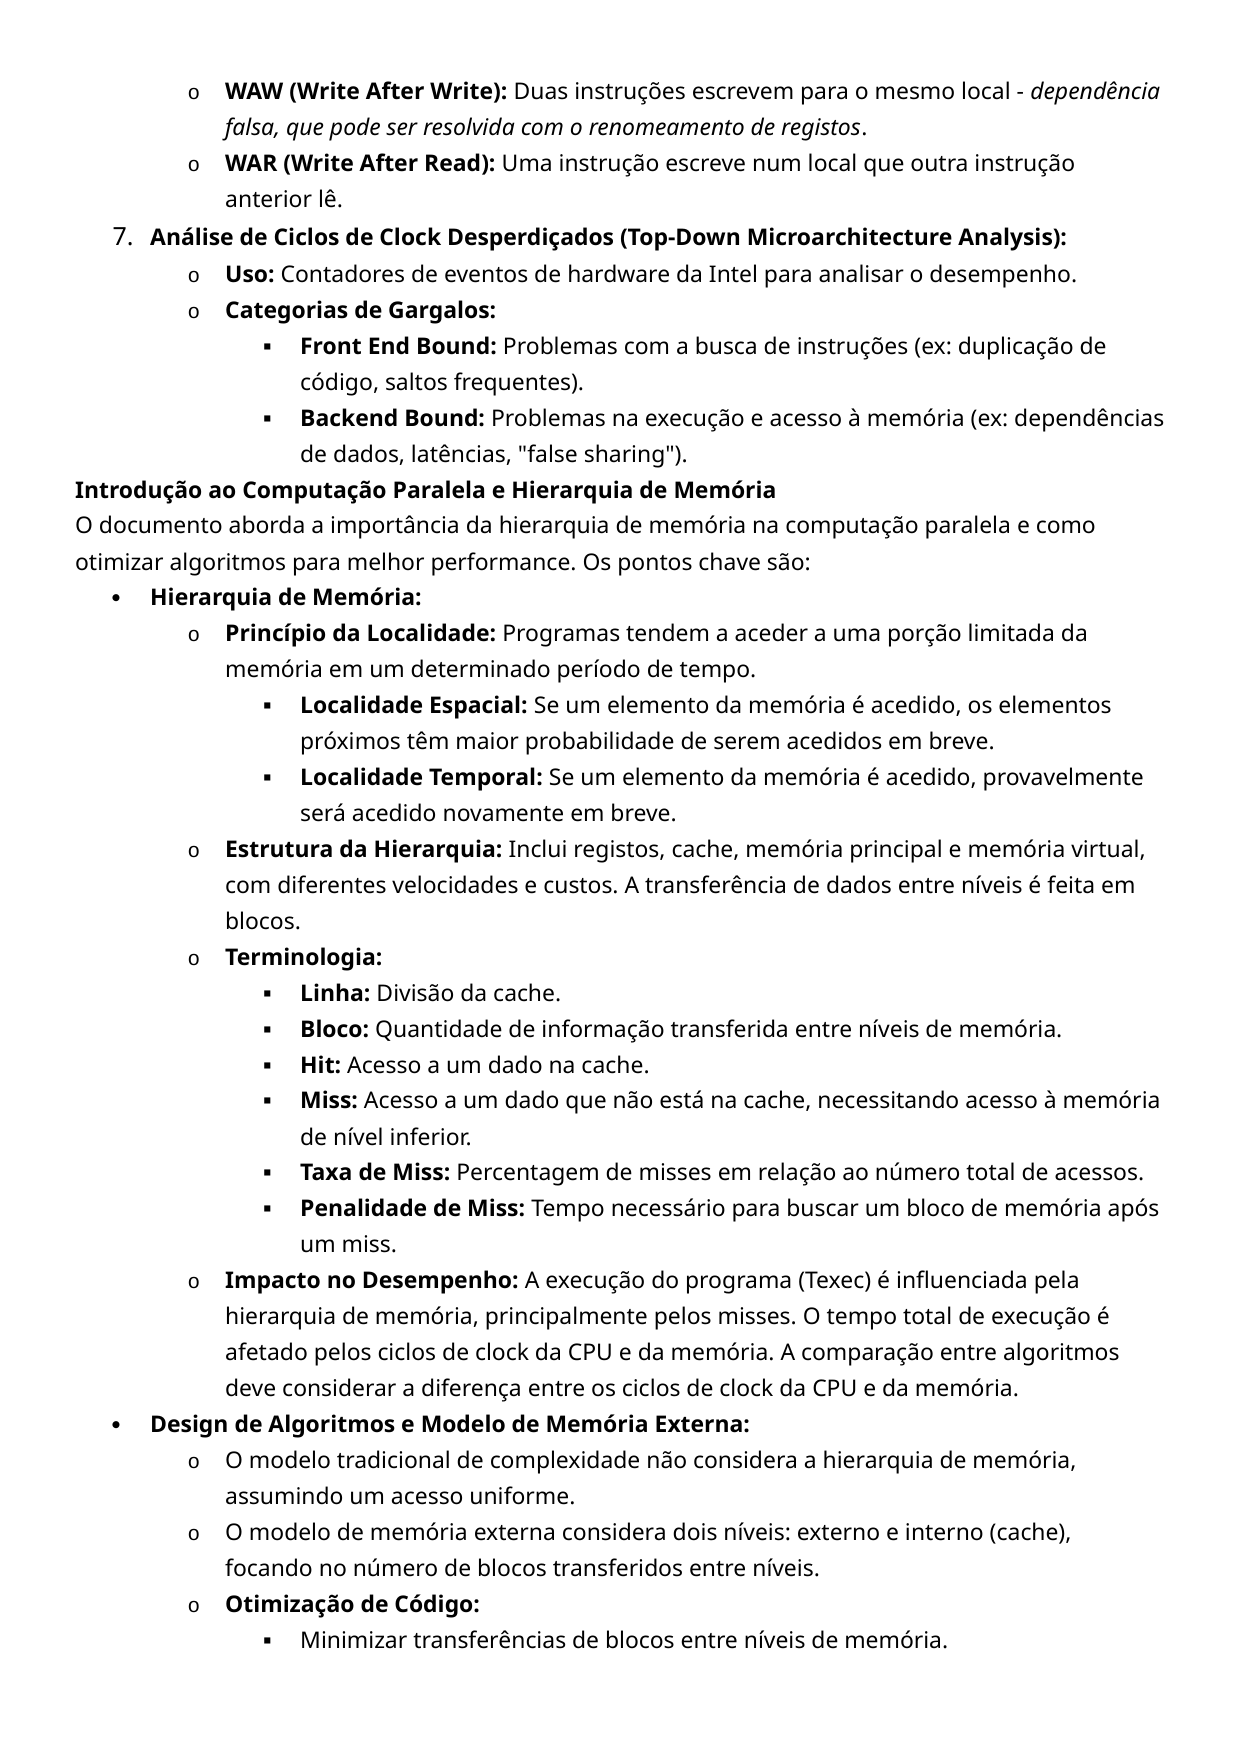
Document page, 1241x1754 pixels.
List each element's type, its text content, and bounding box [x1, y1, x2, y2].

list Front End Bound: Problemas com a busca de instruções (ex: duplicação de código, saltos frequentes). [262, 330, 1165, 397]
list Otimização de Código: [187, 1588, 1165, 1619]
list Uso: Contadores de eventos de hardware da Intel para analisar o desempenho. [187, 258, 1165, 289]
list Terminologia: [187, 941, 1165, 972]
list Princípio da Localidade: Programas tendem a aceder a uma porção limitada da memória em um determinado período de tempo. [187, 617, 1165, 684]
list Design de Algoritmos e Modelo de Memória Externa: [112, 1408, 1165, 1439]
list Bloco: Quantidade de informação transferida entre níveis de memória. [262, 1013, 1165, 1044]
list Impacto no Desempenho: A execução do programa (Texec) é influenciada pela hierarquia de memória, principalmente pelos misses. O tempo total de execução é afetado pelos ciclos de clock da CPU e da memória. A comparação entre algoritmos deve considerar a diferença entre os ciclos de clock da CPU e da memória. [187, 1264, 1165, 1403]
list Hit: Acesso a um dado na cache. [262, 1048, 1165, 1080]
list Minimizar transferências de blocos entre níveis de memória. [262, 1623, 1165, 1655]
list O modelo tradicional de complexidade não considera a hierarquia de memória, assumindo um acesso uniforme. [187, 1444, 1165, 1511]
list WAR (Write After Read): Uma instrução escreve num local que outra instrução anterior lê. [187, 147, 1165, 214]
list O modelo de memória externa considera dois níveis: externo e interno (cache), focando no número de blocos transferidos entre níveis. [187, 1516, 1165, 1583]
list Localidade Temporal: Se um elemento da memória é acedido, provavelmente será acedido novamente em breve. [262, 761, 1165, 828]
text O documento aborda a importância da hierarquia de memória na computação paralela e como otimizar algoritmos para melhor performance. Os pontos chave são: [75, 509, 1165, 577]
list Miss: Acesso a um dado que não está na cache, necessitando acesso à memória de nível inferior. [262, 1084, 1165, 1152]
list Hierarquia de Memória: [112, 581, 1165, 613]
list WAW (Write After Write): Duas instruções escrevem para o mesmo local - dependência falsa, que pode ser resolvida com o renomeamento de registos. [187, 75, 1165, 142]
list Localidade Espacial: Se um elemento da memória é acedido, os elementos próximos têm maior probabilidade de serem acedidos em breve. [262, 689, 1165, 756]
list Análise de Ciclos de Clock Desperdiçados (Top-Down Microarchitecture Analysis): [112, 219, 1165, 253]
list Backend Bound: Problemas na execução e acesso à memória (ex: dependências de dados, latências, "false sharing"). [262, 402, 1165, 469]
text Introdução ao Computação Paralela e Hierarquia de Memória [75, 473, 1165, 505]
list Linha: Divisão da cache. [262, 977, 1165, 1008]
list Taxa de Miss: Percentagem de misses em relação ao número total de acessos. [262, 1156, 1165, 1188]
list Penalidade de Miss: Tempo necessário para buscar um bloco de memória após um miss. [262, 1192, 1165, 1259]
list Categorias de Gargalos: [187, 294, 1165, 325]
list Estrutura da Hierarquia: Inclui registos, cache, memória principal e memória virtual, com diferentes velocidades e custos. A transferência de dados entre níveis é feita em blocos. [187, 833, 1165, 936]
